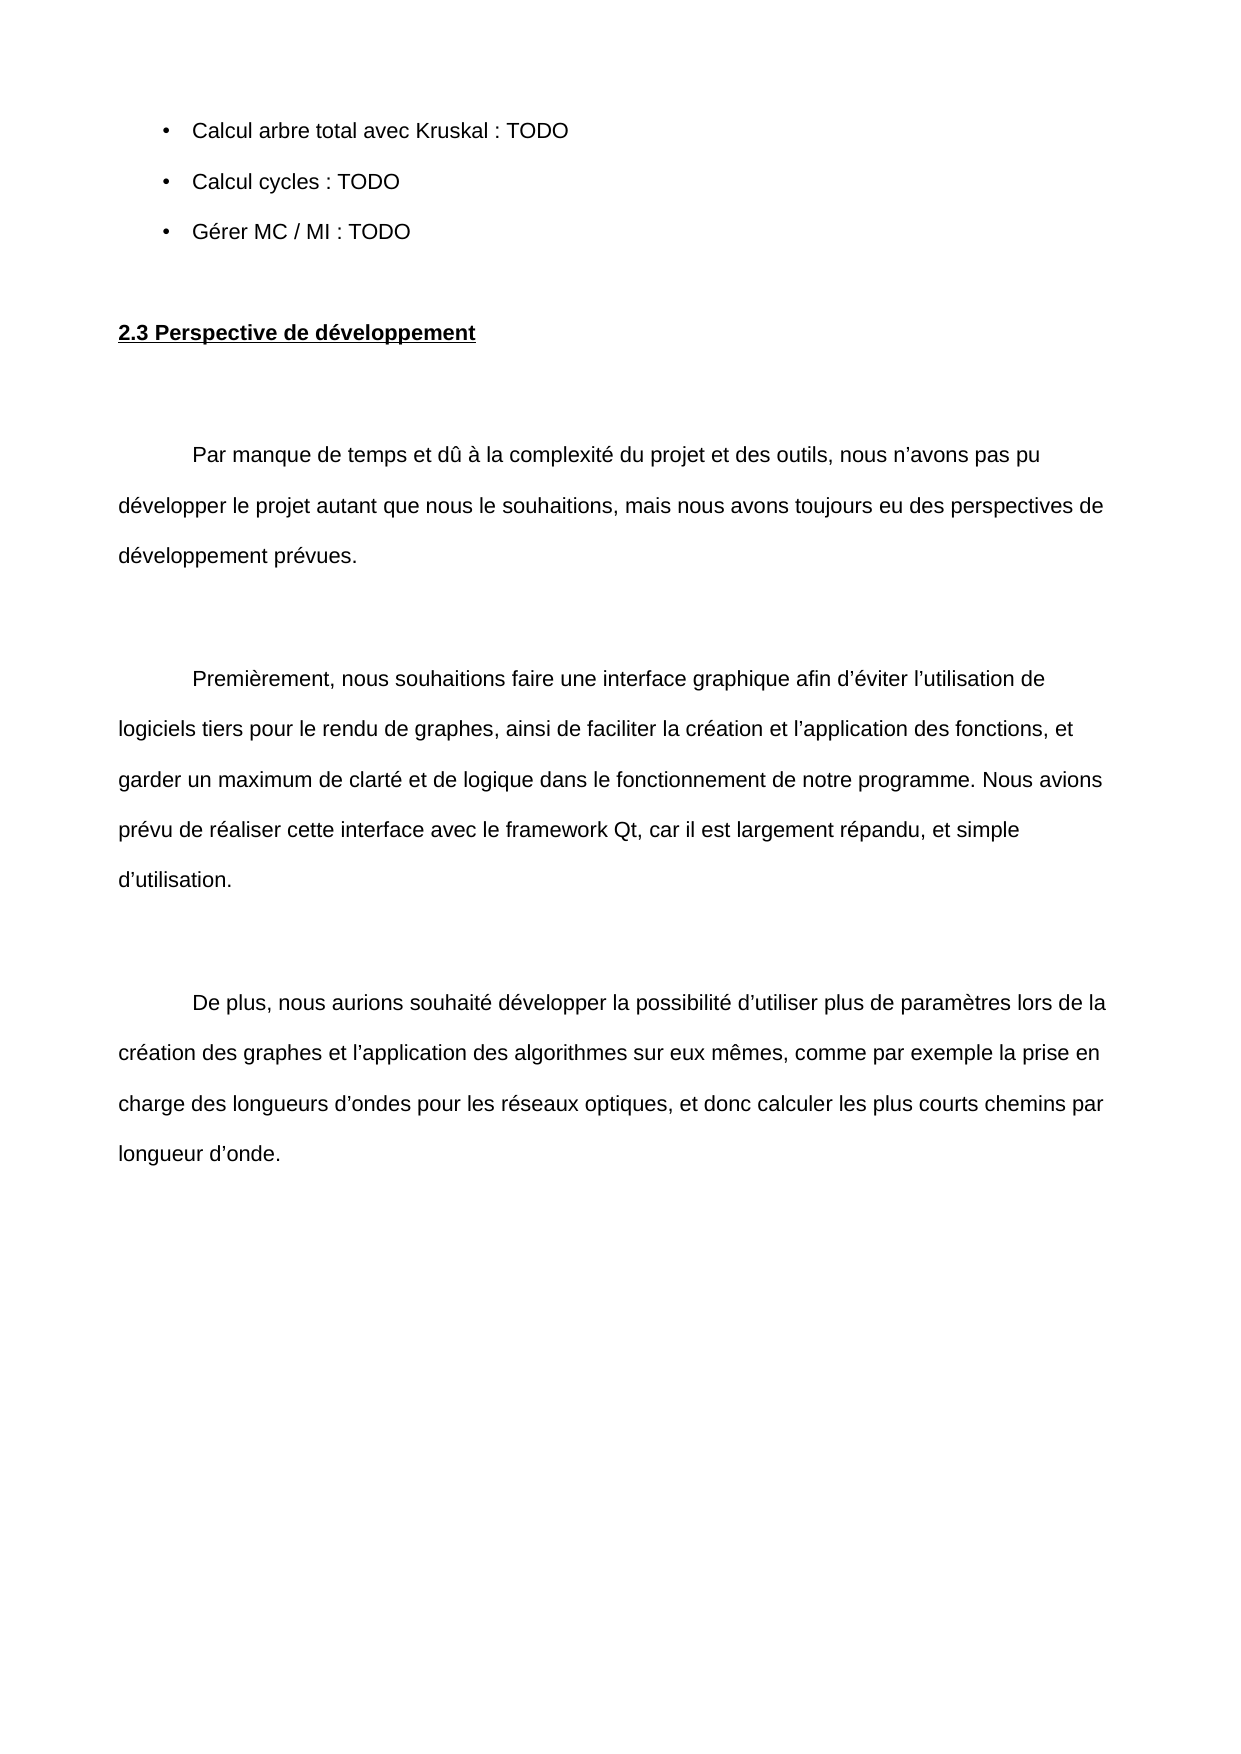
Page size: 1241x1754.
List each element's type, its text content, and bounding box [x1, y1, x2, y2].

list Calcul arbre total avec Kruskal : TODO [162, 118, 1122, 143]
list Gérer MC / MI : TODO [162, 219, 1122, 244]
text De plus, nous aurions souhaité développer la possibilité d’utiliser plus de paramètres lors de la création des graphes et l’application des algorithmes sur eux mêmes, comme par exemple la prise en charge des longueurs d’ondes pour les réseaux optiques, et donc calculer les plus courts chemins par longueur d’onde. [118, 990, 1122, 1166]
text Par manque de temps et dû à la complexité du projet et des outils, nous n’avons pas pu développer le projet autant que nous le souhaitions, mais nous avons toujours eu des perspectives de développement prévues. [118, 442, 1122, 568]
text Premièrement, nous souhaitions faire une interface graphique afin d’éviter l’utilisation de logiciels tiers pour le rendu de graphes, ainsi de faciliter la création et l’application des fonctions, et garder un maximum de clarté et de logique dans le fonctionnement de notre programme. Nous avions prévu de réaliser cette interface avec le framework Qt, car il est largement répandu, et simple d’utilisation. [118, 666, 1122, 892]
text 2.3 Perspective de développement [118, 320, 1122, 345]
list Calcul cycles : TODO [162, 168, 1122, 194]
